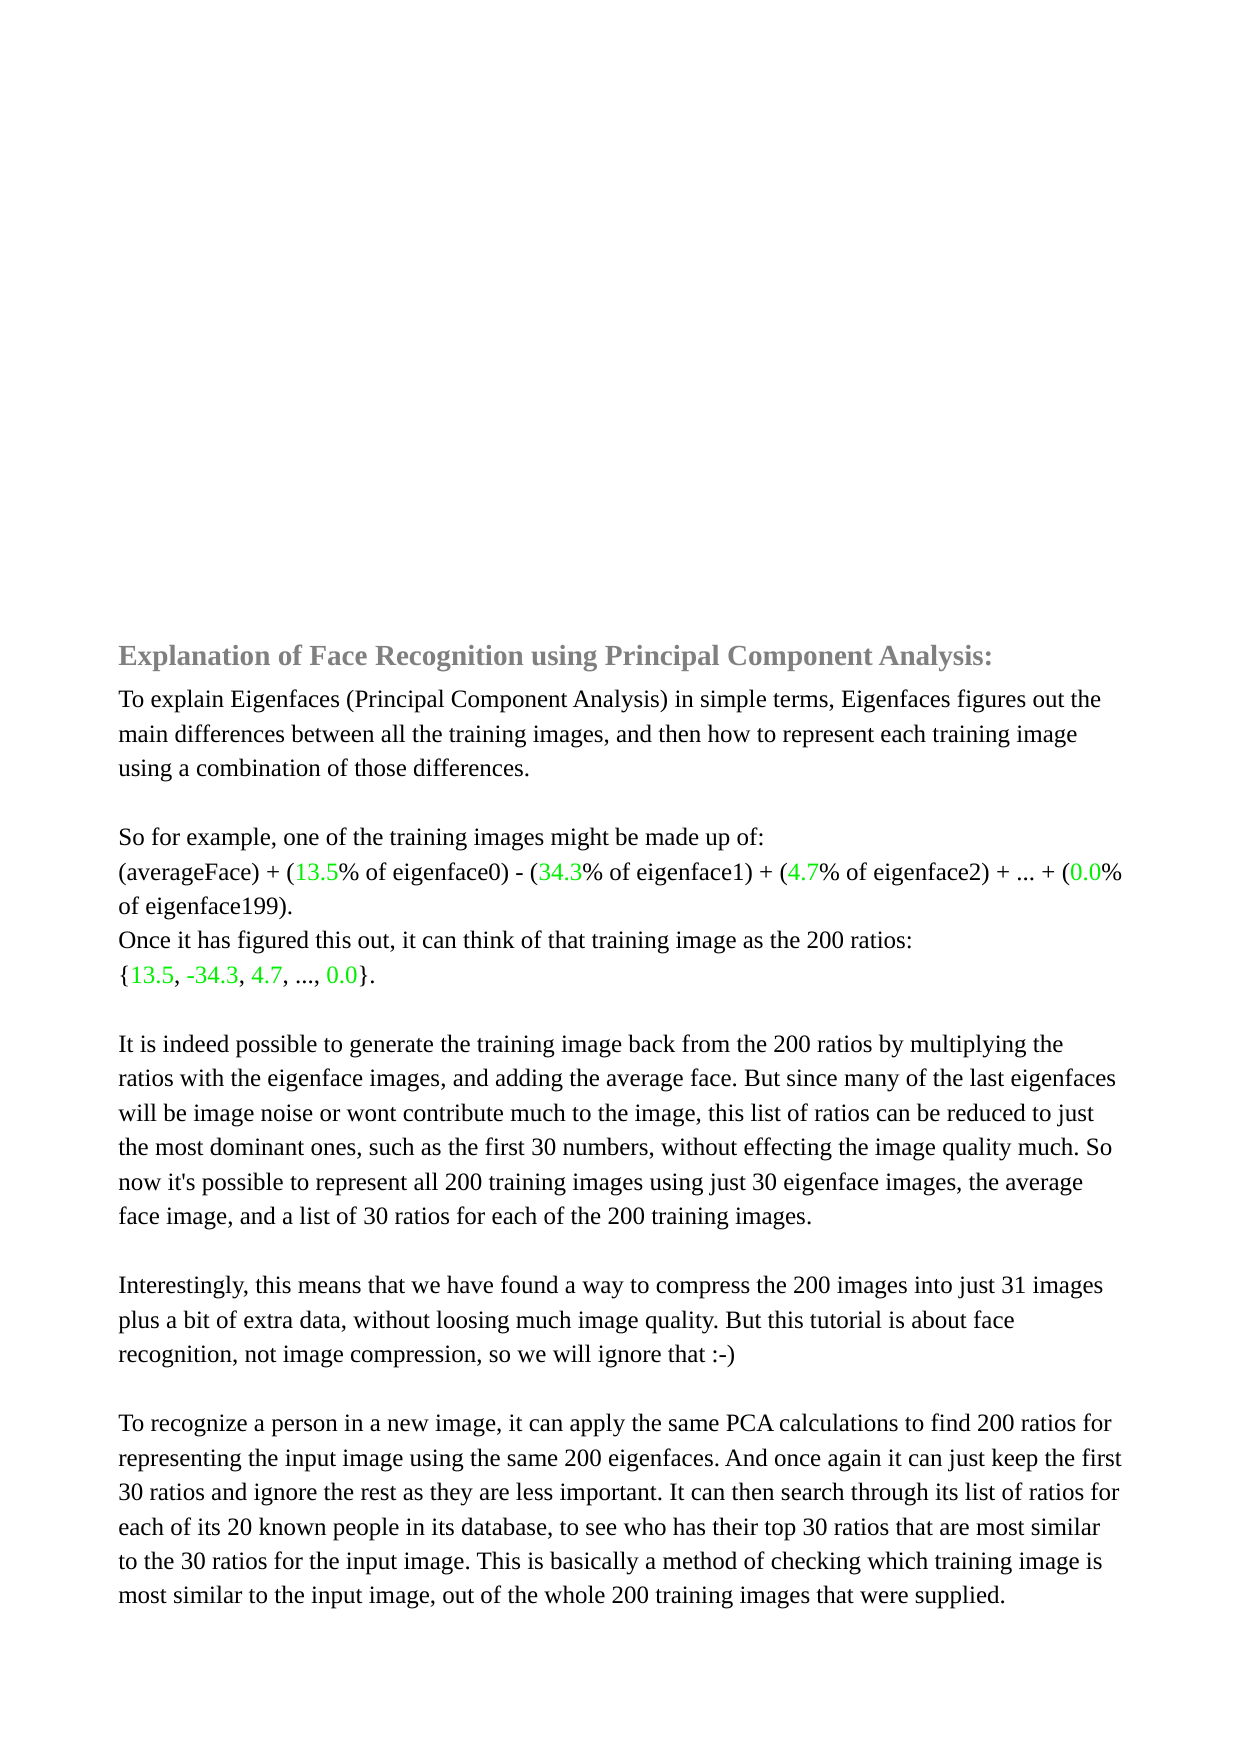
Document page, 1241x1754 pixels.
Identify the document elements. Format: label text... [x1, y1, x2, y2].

text To explain Eigenfaces (Principal Component Analysis) in simple terms, Eigenfaces figures out the main differences between all the training images, and then how to represent each training image using a combination of those differences. So for example, one of the training images might be made up of: (averageFace) + (13.5% of eigenface0) - (34.3% of eigenface1) + (4.7% of eigenface2) + ... + (0.0% of eigenface199). Once it has figured this out, it can think of that training image as the 200 ratios: {13.5, -34.3, 4.7, ..., 0.0}. It is indeed possible to generate the training image back from the 200 ratios by multiplying the ratios with the eigenface images, and adding the average face. But since many of the last eigenfaces will be image noise or wont contribute much to the image, this list of ratios can be reduced to just the most dominant ones, such as the first 30 numbers, without effecting the image quality much. So now it's possible to represent all 200 training images using just 30 eigenface images, the average face image, and a list of 30 ratios for each of the 200 training images. Interestingly, this means that we have found a way to compress the 200 images into just 31 images plus a bit of extra data, without loosing much image quality. But this tutorial is about face recognition, not image compression, so we will ignore that :-) To recognize a person in a new image, it can apply the same PCA calculations to find 200 ratios for representing the input image using the same 200 eigenfaces. And once again it can just keep the first 30 ratios and ignore the rest as they are less important. It can then search through its list of ratios for each of its 20 known people in its database, to see who has their top 30 ratios that are most similar to the 30 ratios for the input image. This is basically a method of checking which training image is most similar to the input image, out of the whole 200 training images that were supplied. [118, 684, 1122, 1609]
text [118, 118, 1122, 603]
subtitle Explanation of Face Recognition using Principal Component Analysis: [118, 638, 1122, 672]
